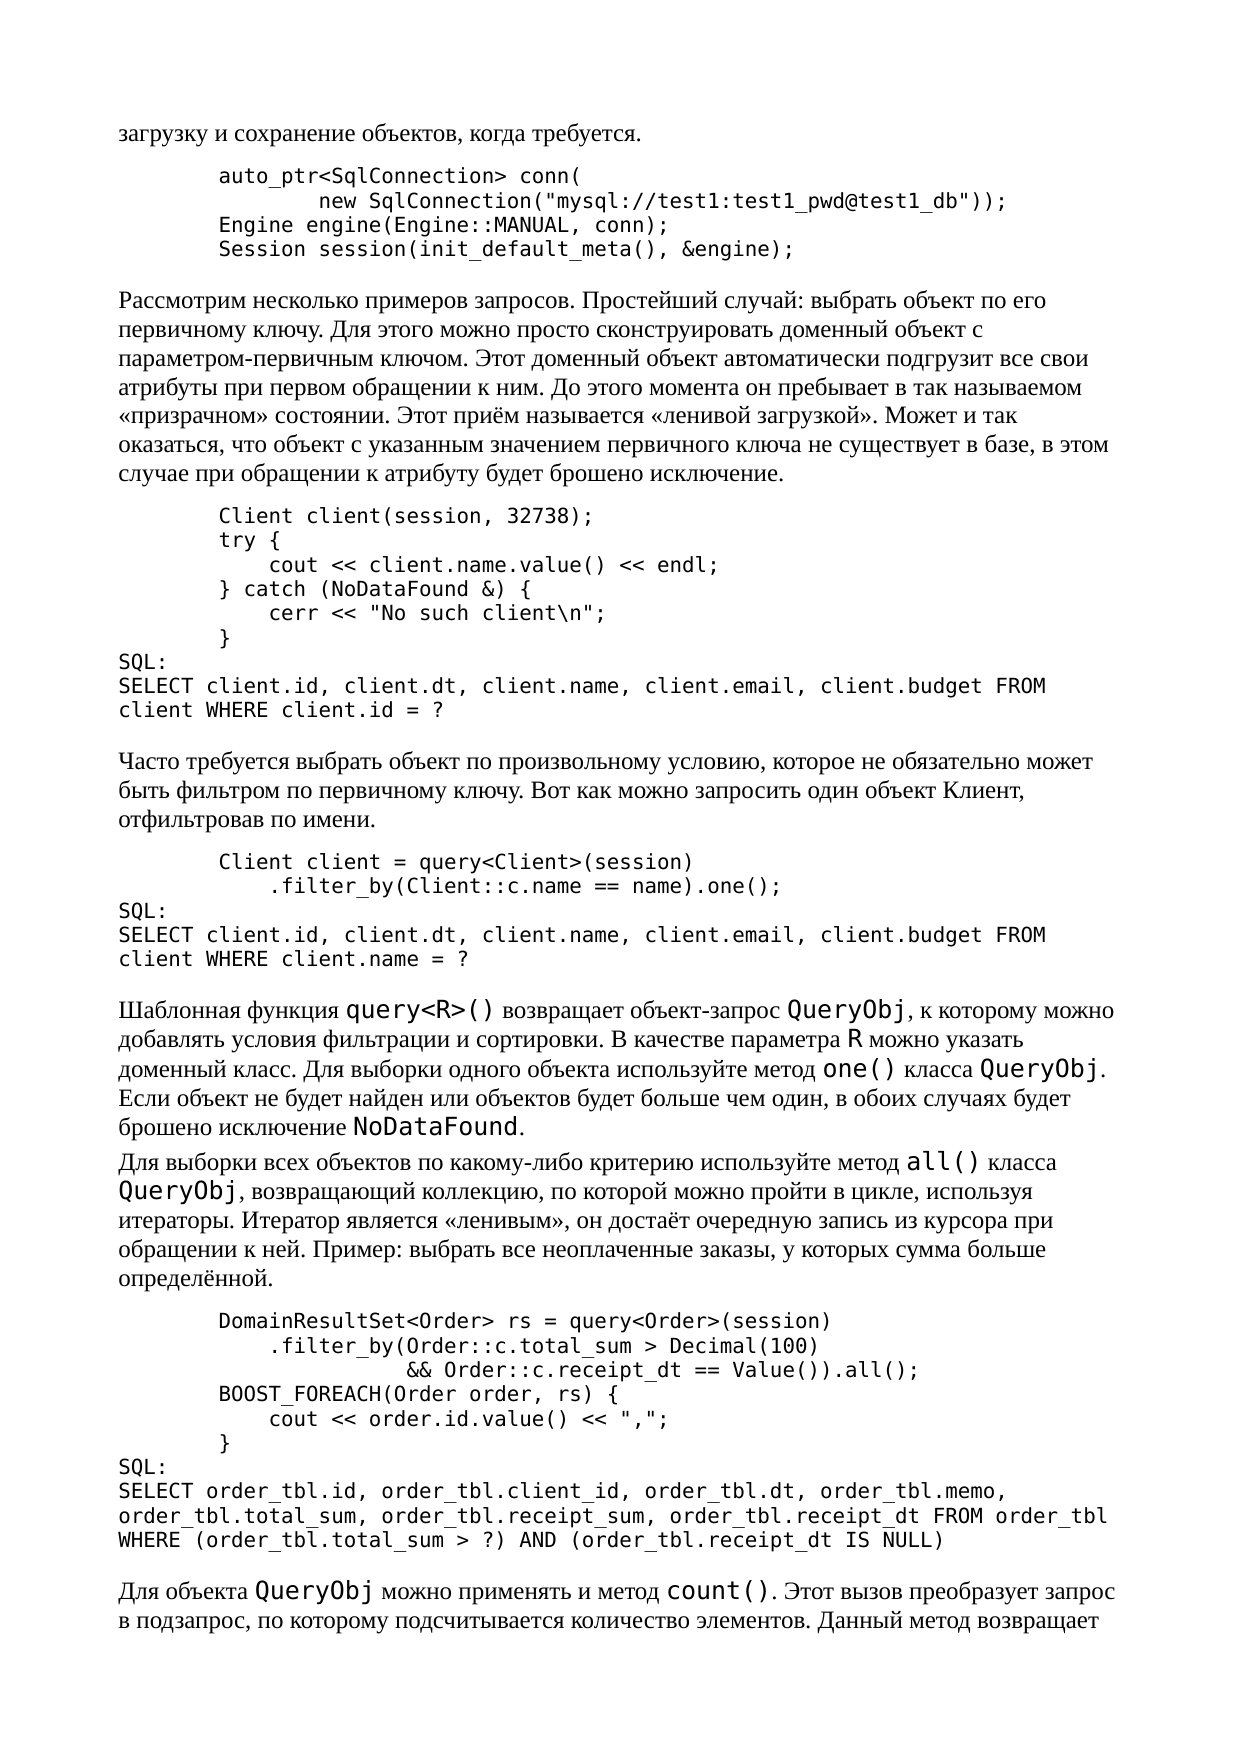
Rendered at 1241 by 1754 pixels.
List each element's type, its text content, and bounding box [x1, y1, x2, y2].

text Для объекта QueryObj можно применять и метод count(). Этот вызов преобразует запрос в подзапрос, по которому подсчитывается количество элементов. Данный метод возвращает [118, 1576, 1122, 1634]
text Часто требуется выбрать объект по произвольному условию, которое не обязательно может быть фильтром по первичному ключу. Вот как можно запросить один объект Клиент, отфильтровав по имени. [118, 746, 1122, 833]
text Client client = query<Client>(session) .filter_by(Client::c.name == name).one(); SQL: SELECT client.id, client.dt, client.name, client.email, client.budget FROM client WHERE client.name = ? [118, 850, 1122, 972]
text Рассмотрим несколько примеров запросов. Простейший случай: выбрать объект по его первичному ключу. Для этого можно просто сконструировать доменный объект с параметром-первичным ключом. Этот доменный объект автоматически подгрузит все свои атрибуты при первом обращении к ним. До этого момента он пребывает в так называемом «призрачном» состоянии. Этот приём называется «ленивой загрузкой». Может и так оказаться, что объект с указанным значением первичного ключа не существует в базе, в этом случае при обращении к атрибуту будет брошено исключение. [118, 285, 1122, 487]
text загрузку и сохранение объектов, когда требуется. [118, 118, 1122, 147]
text Для выборки всех объектов по какому-либо критерию используйте метод all() класса QueryObj, возвращающий коллекцию, по которой можно пройти в цикле, используя итераторы. Итератор является «ленивым», он достаёт очередную запись из курсора при обращении к ней. Пример: выбрать все неоплаченные заказы, у которых сумма больше определённой. [118, 1147, 1122, 1292]
text Шаблонная функция query<R>() возвращает объект-запрос QueryObj, к которому можно добавлять условия фильтрации и сортировки. В качестве параметра R можно указать доменный класс. Для выборки одного объекта используйте метод one() класса QueryObj. Если объект не будет найден или объектов будет больше чем один, в обоих случаях будет брошено исключение NoDataFound. [118, 995, 1122, 1141]
text Client client(session, 32738); try { cout << client.name.value() << endl; } catch (NoDataFound &) { cerr << "No such client\n"; } SQL: SELECT client.id, client.dt, client.name, client.email, client.budget FROM client WHERE client.id = ? [118, 504, 1122, 723]
text auto_ptr<SqlConnection> conn( new SqlConnection("mysql://test1:test1_pwd@test1_db")); Engine engine(Engine::MANUAL, conn); Session session(init_default_meta(), &engine); [118, 164, 1122, 262]
text DomainResultSet<Order> rs = query<Order>(session) .filter_by(Order::c.total_sum > Decimal(100) && Order::c.receipt_dt == Value()).all(); BOOST_FOREACH(Order order, rs) { cout << order.id.value() << ","; } SQL: SELECT order_tbl.id, order_tbl.client_id, order_tbl.dt, order_tbl.memo, order_tbl.total_sum, order_tbl.receipt_sum, order_tbl.receipt_dt FROM order_tbl WHERE (order_tbl.total_sum > ?) AND (order_tbl.receipt_dt IS NULL) [118, 1309, 1122, 1552]
